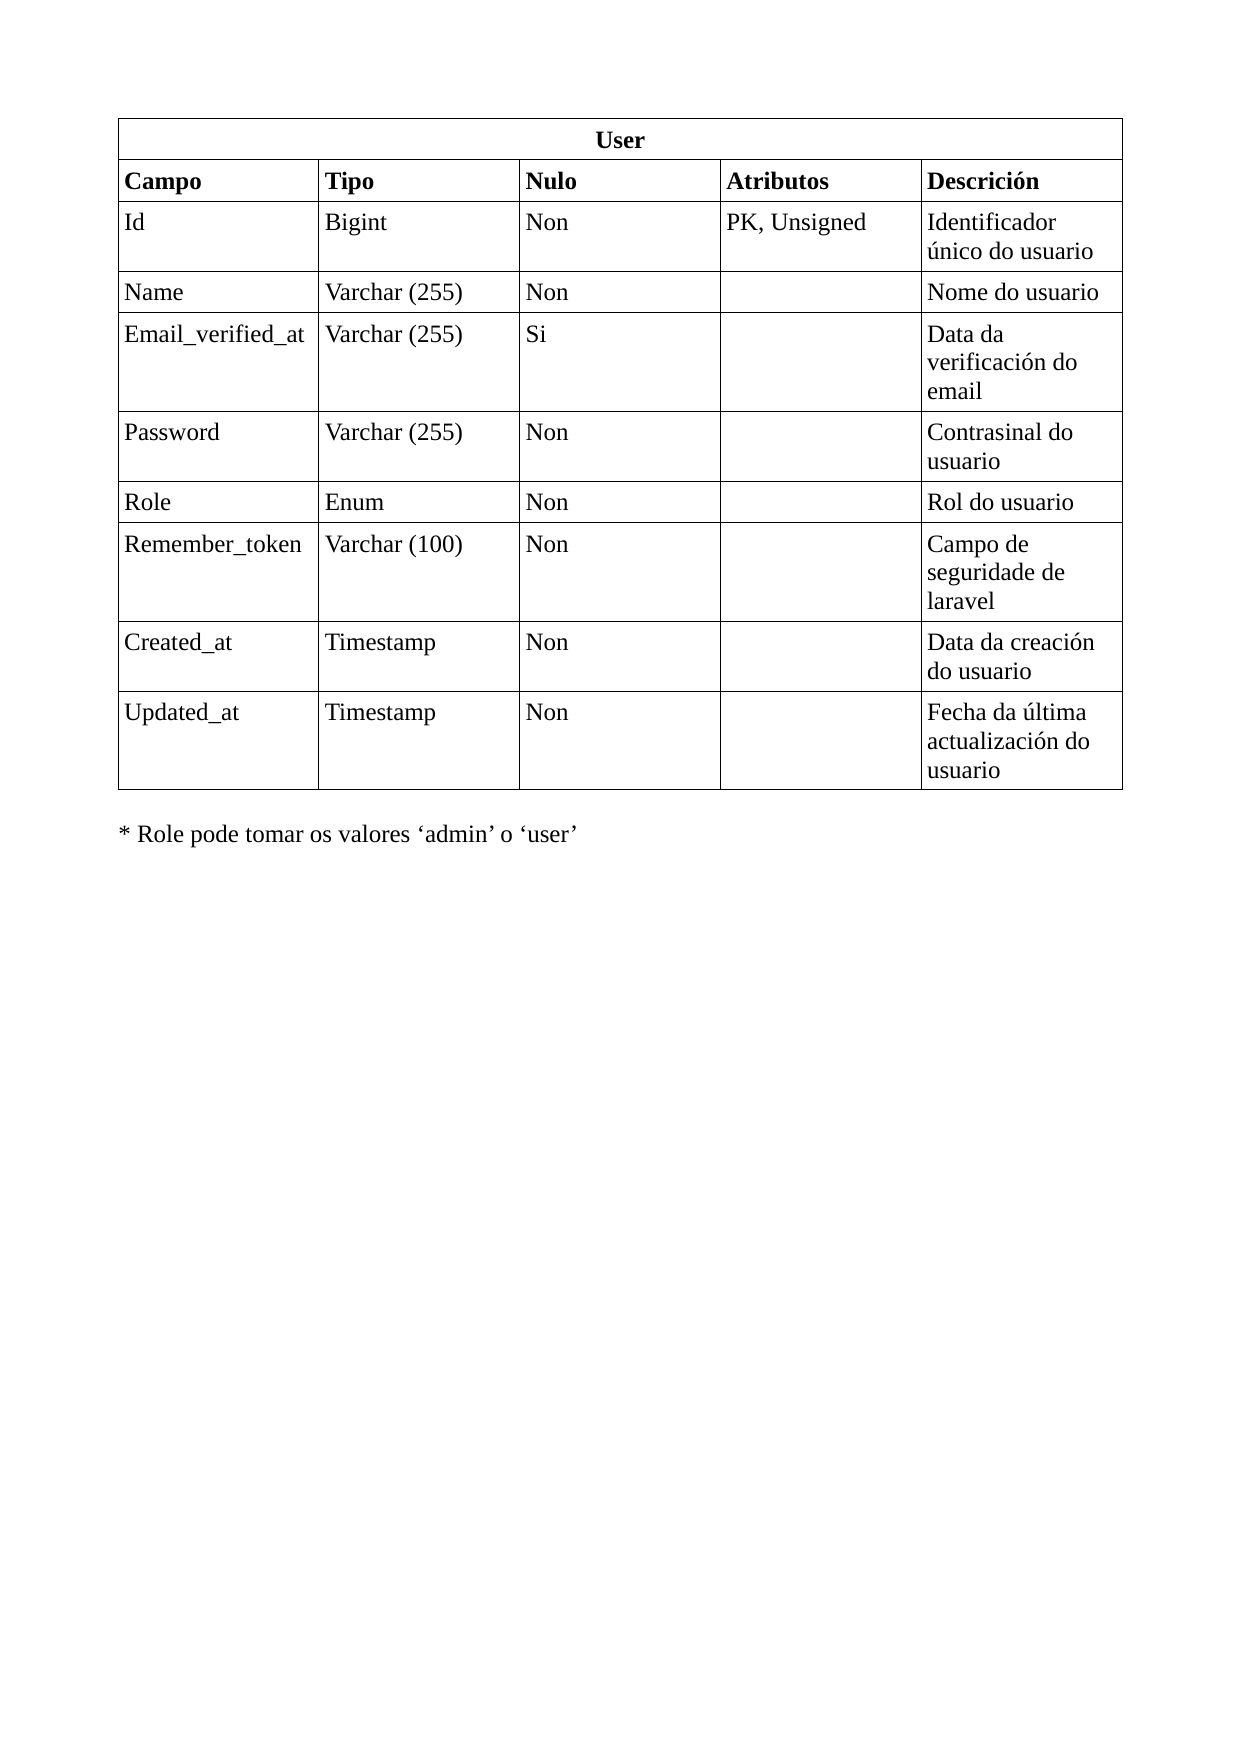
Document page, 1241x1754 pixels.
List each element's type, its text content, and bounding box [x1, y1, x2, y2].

table_cell Tipo [319, 160, 519, 201]
table_cell [721, 412, 921, 481]
table_cell Non [520, 272, 720, 312]
table_cell Password [119, 412, 318, 481]
table_cell Data da verificación do email [922, 313, 1122, 411]
table_cell [721, 313, 921, 411]
table_cell Data da creación do usuario [922, 622, 1122, 691]
table_cell Id [119, 202, 318, 271]
table_cell Name [119, 272, 318, 312]
table_cell Non [520, 692, 720, 789]
table_cell Varchar (255) [319, 313, 519, 411]
table_cell Varchar (100) [319, 523, 519, 621]
table_cell [721, 482, 921, 522]
table_cell [721, 692, 921, 789]
table_cell Fecha da última actualización do usuario [922, 692, 1122, 789]
table_cell Non [520, 482, 720, 522]
table_cell Created_at [119, 622, 318, 691]
table_header User [119, 119, 1122, 159]
table_cell Atributos [721, 160, 921, 201]
table_cell [721, 622, 921, 691]
table_cell Nome do usuario [922, 272, 1122, 312]
table_cell Non [520, 202, 720, 271]
table_cell Non [520, 622, 720, 691]
table_cell Timestamp [319, 692, 519, 789]
table_cell Identificador único do usuario [922, 202, 1122, 271]
table_cell Contrasinal do usuario [922, 412, 1122, 481]
text * Role pode tomar os valores ‘admin’ o ‘user’ [118, 819, 1122, 848]
table_cell Bigint [319, 202, 519, 271]
table_cell Si [520, 313, 720, 411]
table_cell Varchar (255) [319, 272, 519, 312]
table_cell PK, Unsigned [721, 202, 921, 271]
table_cell Campo de seguridade de laravel [922, 523, 1122, 621]
table_cell Timestamp [319, 622, 519, 691]
table_cell Email_verified_at [119, 313, 318, 411]
table_cell Rol do usuario [922, 482, 1122, 522]
table_cell Non [520, 412, 720, 481]
table_cell Updated_at [119, 692, 318, 789]
table_cell Nulo [520, 160, 720, 201]
table_cell Role [119, 482, 318, 522]
table_cell [721, 523, 921, 621]
table_cell Enum [319, 482, 519, 522]
table_cell Non [520, 523, 720, 621]
table_cell Remember_token [119, 523, 318, 621]
table_cell [721, 272, 921, 312]
table_cell Campo [119, 160, 318, 201]
table_cell Varchar (255) [319, 412, 519, 481]
table_cell Descrición [922, 160, 1122, 201]
